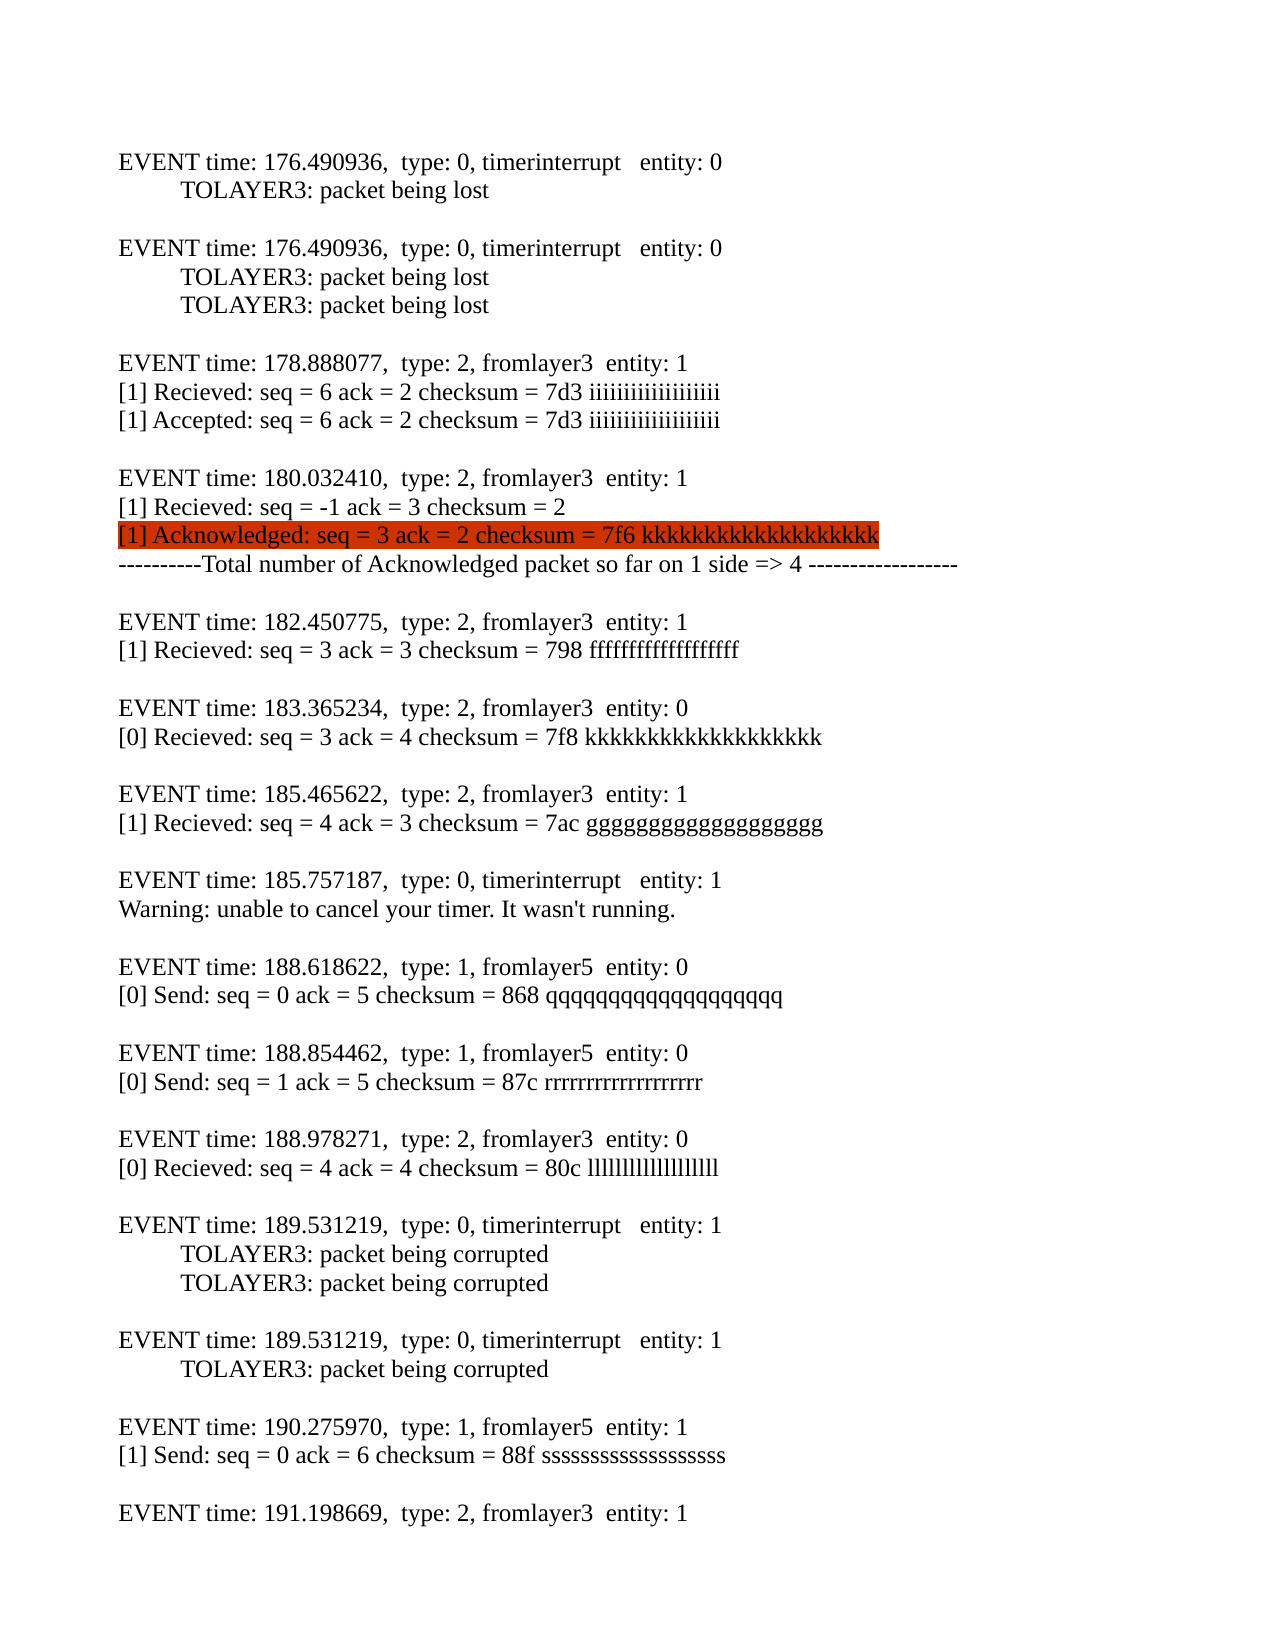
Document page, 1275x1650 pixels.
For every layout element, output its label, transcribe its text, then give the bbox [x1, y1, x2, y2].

text EVENT time: 191.198669, type: 2, fromlayer3 entity: 1 [118, 1498, 1157, 1527]
text [1] Send: seq = 0 ack = 6 checksum = 88f sssssssssssssssssss [118, 1441, 1157, 1469]
text [0] Send: seq = 1 ack = 5 checksum = 87c rrrrrrrrrrrrrrrrrrr [118, 1067, 1157, 1096]
text EVENT time: 176.490936, type: 0, timerinterrupt entity: 0 [118, 147, 1157, 176]
text TOLAYER3: packet being corrupted [118, 1268, 1157, 1297]
text [1] Recieved: seq = 6 ack = 2 checksum = 7d3 iiiiiiiiiiiiiiiiiii [118, 377, 1157, 406]
text [0] Recieved: seq = 3 ack = 4 checksum = 7f8 kkkkkkkkkkkkkkkkkkk [118, 722, 1157, 751]
text EVENT time: 176.490936, type: 0, timerinterrupt entity: 0 [118, 233, 1157, 262]
text EVENT time: 178.888077, type: 2, fromlayer3 entity: 1 [118, 348, 1157, 377]
text EVENT time: 188.854462, type: 1, fromlayer5 entity: 0 [118, 1038, 1157, 1067]
text TOLAYER3: packet being corrupted [118, 1239, 1157, 1268]
text [0] Recieved: seq = 4 ack = 4 checksum = 80c lllllllllllllllllll [118, 1153, 1157, 1182]
text EVENT time: 182.450775, type: 2, fromlayer3 entity: 1 [118, 607, 1157, 636]
text [1] Recieved: seq = -1 ack = 3 checksum = 2 [118, 492, 1157, 521]
text TOLAYER3: packet being lost [118, 291, 1157, 319]
text [0] Send: seq = 0 ack = 5 checksum = 868 qqqqqqqqqqqqqqqqqqq [118, 981, 1157, 1009]
text [1] Accepted: seq = 6 ack = 2 checksum = 7d3 iiiiiiiiiiiiiiiiiii [118, 406, 1157, 434]
text [1] Acknowledged: seq = 3 ack = 2 checksum = 7f6 kkkkkkkkkkkkkkkkkkk [118, 521, 1157, 549]
text EVENT time: 185.757187, type: 0, timerinterrupt entity: 1 [118, 866, 1157, 894]
text TOLAYER3: packet being lost [118, 176, 1157, 204]
text EVENT time: 189.531219, type: 0, timerinterrupt entity: 1 [118, 1326, 1157, 1354]
text EVENT time: 183.365234, type: 2, fromlayer3 entity: 0 [118, 693, 1157, 722]
text EVENT time: 188.978271, type: 2, fromlayer3 entity: 0 [118, 1124, 1157, 1153]
text EVENT time: 180.032410, type: 2, fromlayer3 entity: 1 [118, 463, 1157, 492]
text EVENT time: 189.531219, type: 0, timerinterrupt entity: 1 [118, 1211, 1157, 1239]
text [1] Recieved: seq = 3 ack = 3 checksum = 798 fffffffffffffffffff [118, 636, 1157, 664]
text EVENT time: 188.618622, type: 1, fromlayer5 entity: 0 [118, 952, 1157, 981]
text ----------Total number of Acknowledged packet so far on 1 side => 4 ------------------ [118, 549, 1157, 578]
text TOLAYER3: packet being corrupted [118, 1354, 1157, 1383]
text EVENT time: 185.465622, type: 2, fromlayer3 entity: 1 [118, 779, 1157, 808]
text TOLAYER3: packet being lost [118, 262, 1157, 291]
text Warning: unable to cancel your timer. It wasn't running. [118, 894, 1157, 923]
text [1] Recieved: seq = 4 ack = 3 checksum = 7ac ggggggggggggggggggg [118, 808, 1157, 837]
text EVENT time: 190.275970, type: 1, fromlayer5 entity: 1 [118, 1412, 1157, 1441]
